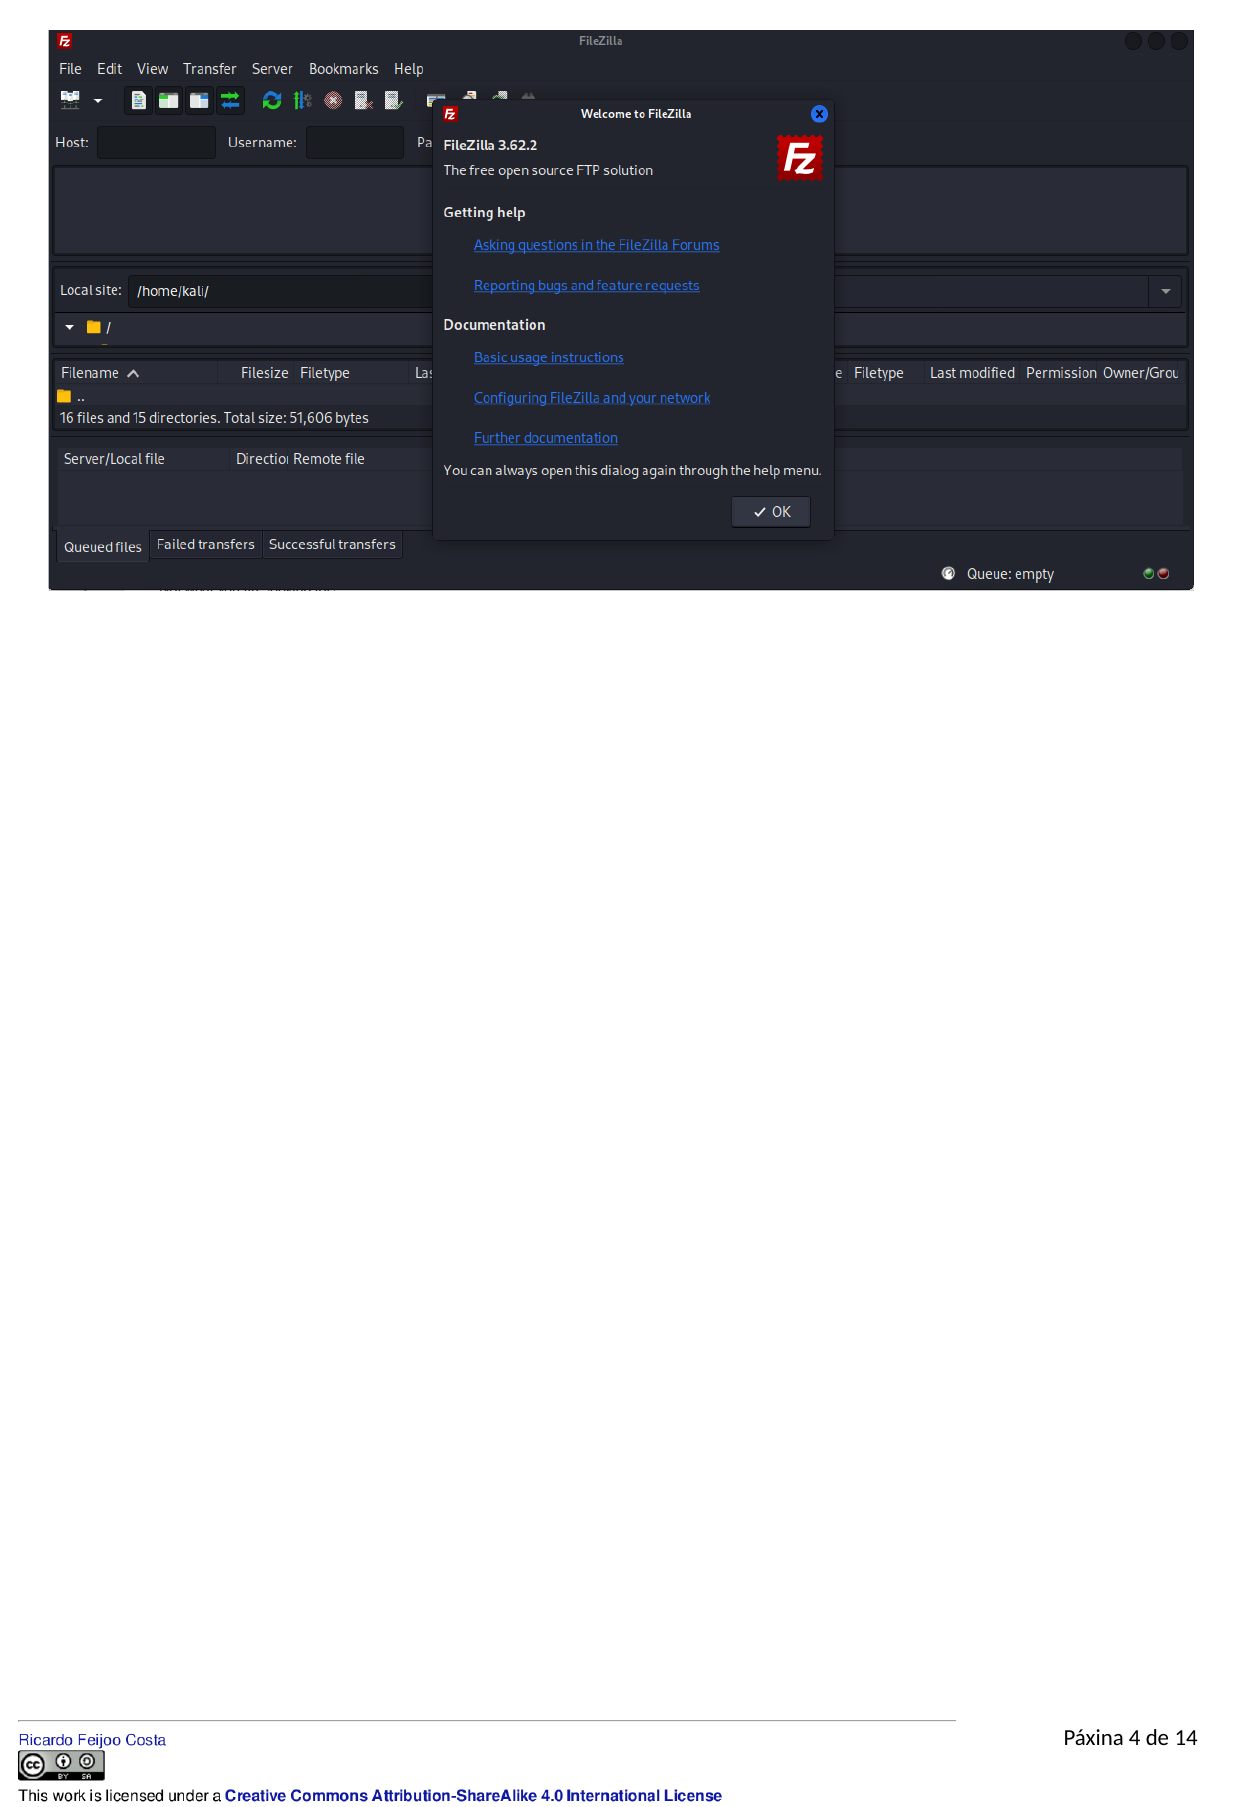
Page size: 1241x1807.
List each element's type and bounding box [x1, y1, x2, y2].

picture [48, 30, 1194, 591]
picture [8, 1715, 957, 1806]
